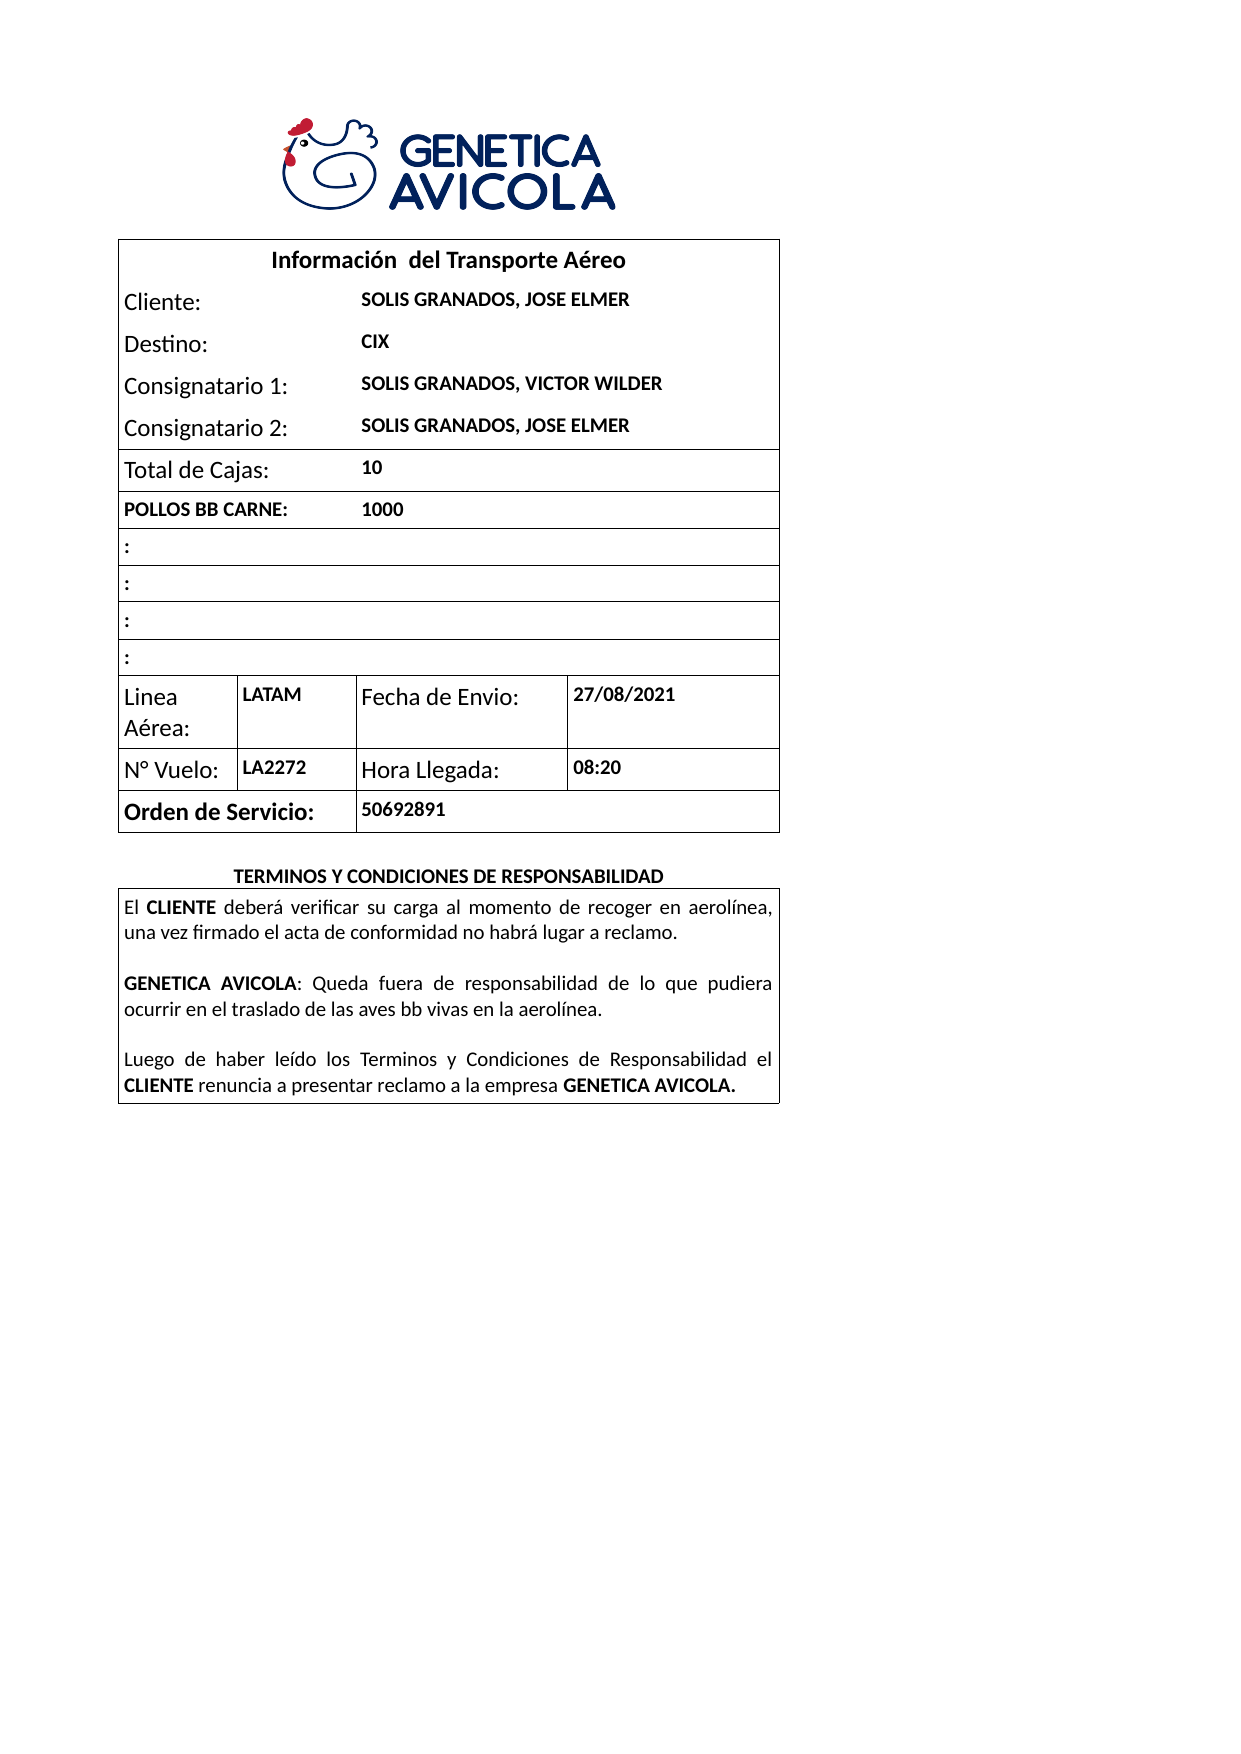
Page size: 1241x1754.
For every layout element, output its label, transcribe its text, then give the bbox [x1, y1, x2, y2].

table_cell Orden de Servicio: [119, 791, 356, 832]
table_cell Total de Cajas: [119, 450, 356, 491]
table_cell TERMINOS Y CONDICIONES DE RESPONSABILIDAD [118, 833, 779, 888]
table_cell Consignatario 2: [119, 406, 356, 448]
table_cell Destino: [119, 323, 356, 364]
table_cell 1000 [356, 492, 779, 527]
picture [282, 118, 616, 210]
table_cell 10 [356, 450, 779, 491]
table_cell SOLIS GRANADOS, VICTOR WILDER [356, 365, 779, 406]
table_cell [356, 640, 779, 675]
table_cell CIX [356, 323, 779, 364]
table_header Información del Transporte Aéreo [119, 240, 779, 281]
table_cell LA2272 [238, 749, 356, 790]
table_cell N° Vuelo: [119, 749, 237, 790]
table_cell SOLIS GRANADOS, JOSE ELMER [356, 281, 779, 322]
table_cell POLLOS BB CARNE: [119, 492, 356, 527]
table_cell LATAM [238, 676, 356, 748]
table_cell Consignatario 1: [119, 365, 356, 406]
table_cell Hora Llegada: [357, 749, 567, 790]
table_cell : [119, 640, 356, 675]
table_cell [356, 566, 779, 601]
table_cell Fecha de Envio: [357, 676, 567, 748]
table_cell [356, 529, 779, 564]
table_cell SOLIS GRANADOS, JOSE ELMER [356, 406, 779, 448]
table_cell : [119, 566, 356, 601]
table_cell El CLIENTE deberá verificar su carga al momento de recoger en aerolínea, una vez firmado el acta de conformidad no habrá lugar a reclamo. GENETICA AVICOLA: Queda fuera de responsabilidad de lo que pudiera ocurrir en el traslado de las aves bb vivas en la aerolínea. Luego de haber leído los Terminos y Condiciones de Responsabilidad el CLIENTE renuncia a presentar reclamo a la empresa GENETICA AVICOLA. [119, 889, 779, 1103]
table_cell Cliente: [119, 281, 356, 322]
table_cell 50692891 [357, 791, 779, 832]
table_cell 08:20 [568, 749, 779, 790]
table_cell : [119, 529, 356, 564]
table_cell [356, 602, 779, 638]
table_cell 27/08/2021 [568, 676, 779, 748]
table_cell Linea Aérea: [119, 676, 237, 748]
table_cell : [119, 602, 356, 638]
